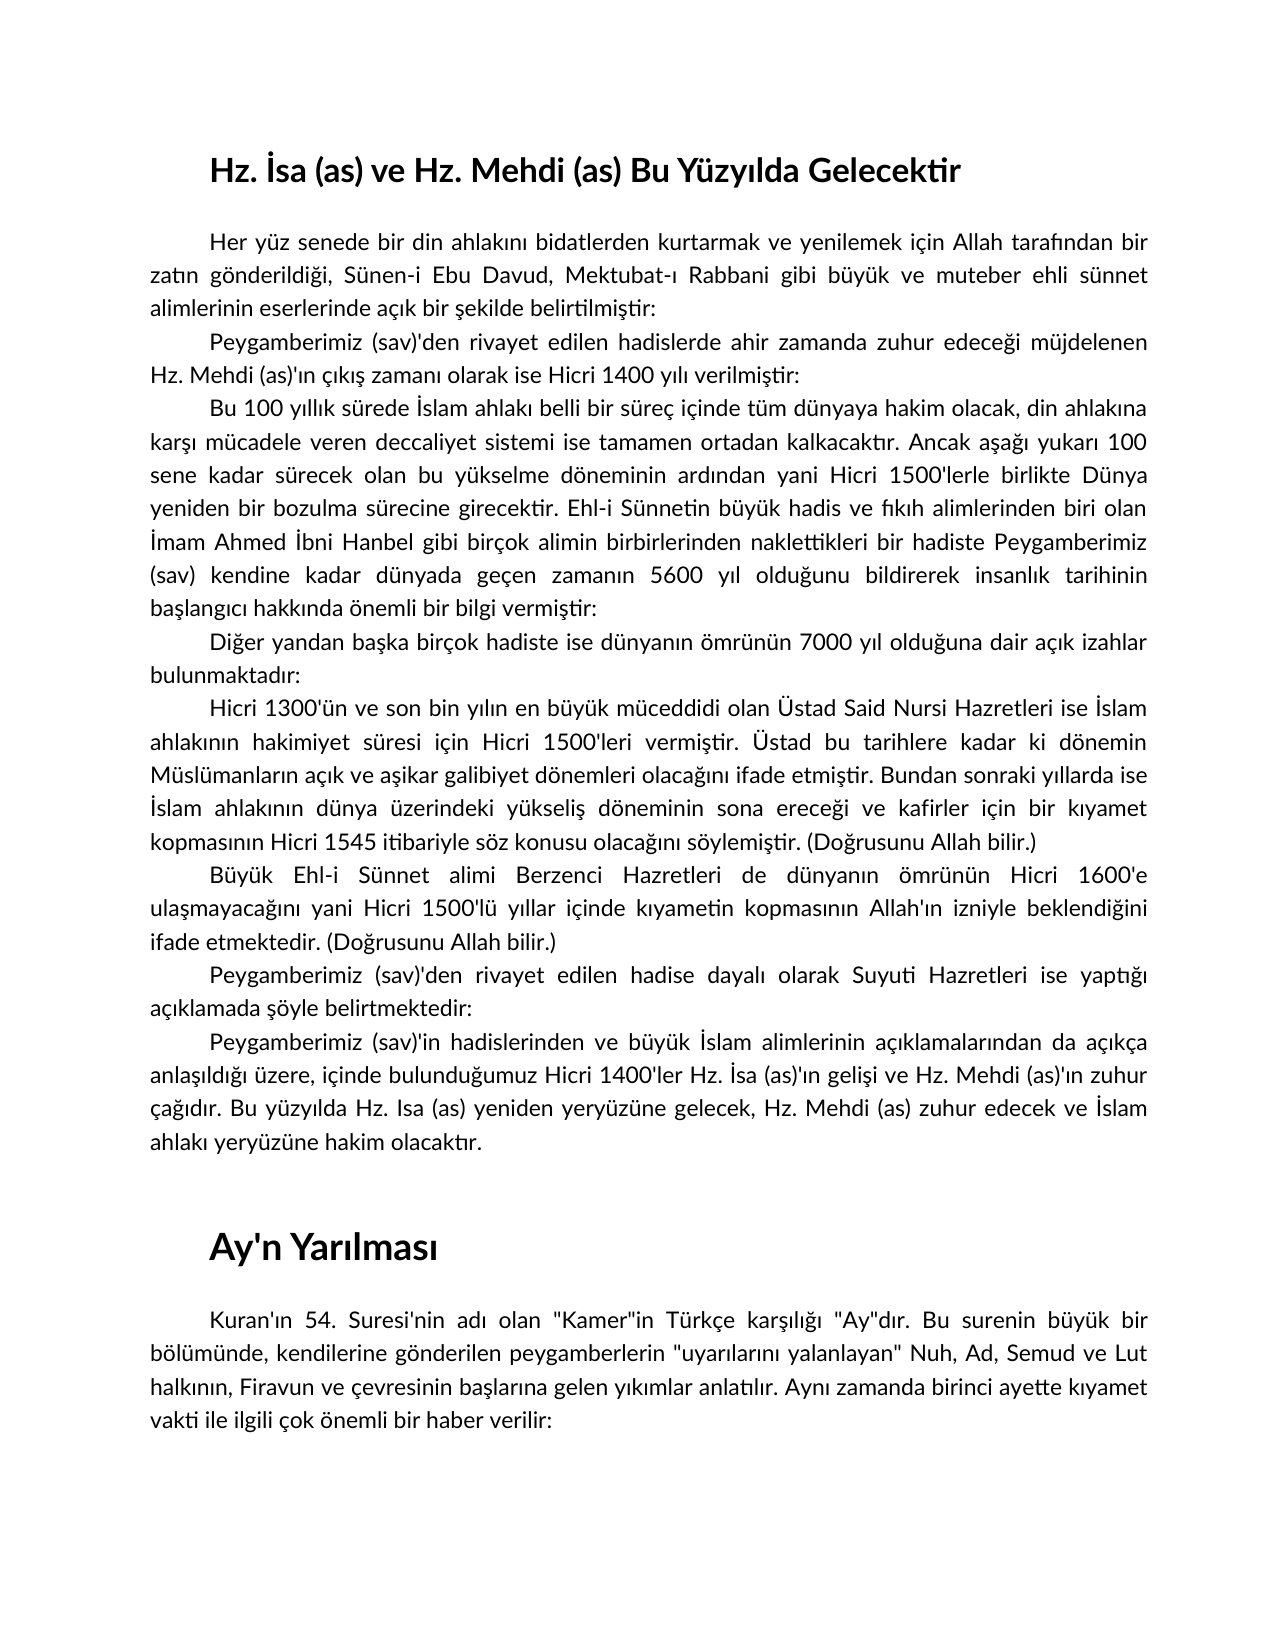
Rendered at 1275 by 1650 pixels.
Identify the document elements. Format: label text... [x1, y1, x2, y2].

text Diğer yandan başka birçok hadiste ise dünyanın ömrünün 7000 yıl olduğuna dair açık izahlar bulunmaktadır: [150, 623, 1149, 690]
subtitle Hz. İsa (as) ve Hz. Mehdi (as) Bu Yüzyılda Gelecektir [209, 150, 1149, 190]
text Peygamberimiz (sav)'in hadislerinden ve büyük İslam alimlerinin açıklamalarından da açıkça anlaşıldığı üzere, içinde bulunduğumuz Hicri 1400'ler Hz. İsa (as)'ın gelişi ve Hz. Mehdi (as)'ın zuhur çağıdır. Bu yüzyılda Hz. Isa (as) yeniden yeryüzüne gelecek, Hz. Mehdi (as) zuhur edecek ve İslam ahlakı yeryüzüne hakim olacaktır. [150, 1023, 1149, 1157]
text Her yüz senede bir din ahlakını bidatlerden kurtarmak ve yenilemek için Allah tarafından bir zatın gönderildiği, Sünen-i Ebu Davud, Mektubat-ı Rabbani gibi büyük ve muteber ehli sünnet alimlerinin eserlerinde açık bir şekilde belirtilmiştir: [150, 223, 1149, 323]
text Bu 100 yıllık sürede İslam ahlakı belli bir süreç içinde tüm dünyaya hakim olacak, din ahlakına karşı mücadele veren deccaliyet sistemi ise tamamen ortadan kalkacaktır. Ancak aşağı yukarı 100 sene kadar sürecek olan bu yükselme döneminin ardından yani Hicri 1500'lerle birlikte Dünya yeniden bir bozulma sürecine girecektir. Ehl-i Sünnetin büyük hadis ve fıkıh alimlerinden biri olan İmam Ahmed İbni Hanbel gibi birçok alimin birbirlerinden naklettikleri bir hadiste Peygamberimiz (sav) kendine kadar dünyada geçen zamanın 5600 yıl olduğunu bildirerek insanlık tarihinin başlangıcı hakkında önemli bir bilgi vermiştir: [150, 390, 1149, 623]
text Kuran'ın 54. Suresi'nin adı olan "Kamer"in Türkçe karşılığı "Ay"dır. Bu surenin büyük bir bölümünde, kendilerine gönderilen peygamberlerin "uyarılarını yalanlayan" Nuh, Ad, Semud ve Lut halkının, Firavun ve çevresinin başlarına gelen yıkımlar anlatılır. Aynı zamanda birinci ayette kıyamet vakti ile ilgili çok önemli bir haber verilir: [150, 1302, 1149, 1435]
text Hicri 1300'ün ve son bin yılın en büyük müceddidi olan Üstad Said Nursi Hazretleri ise İslam ahlakının hakimiyet süresi için Hicri 1500'leri vermiştir. Üstad bu tarihlere kadar ki dönemin Müslümanların açık ve aşikar galibiyet dönemleri olacağını ifade etmiştir. Bundan sonraki yıllarda ise İslam ahlakının dünya üzerindeki yükseliş döneminin sona ereceği ve kafirler için bir kıyamet kopmasının Hicri 1545 itibariyle söz konusu olacağını söylemiştir. (Doğrusunu Allah bilir.) [150, 690, 1149, 857]
subtitle Ay'n Yarılması [150, 1223, 1149, 1268]
text Peygamberimiz (sav)'den rivayet edilen hadislerde ahir zamanda zuhur edeceği müjdelenen Hz. Mehdi (as)'ın çıkış zamanı olarak ise Hicri 1400 yılı verilmiştir: [150, 323, 1149, 390]
text Büyük Ehl-i Sünnet alimi Berzenci Hazretleri de dünyanın ömrünün Hicri 1600'e ulaşmayacağını yani Hicri 1500'lü yıllar içinde kıyametin kopmasının Allah'ın izniyle beklendiğini ifade etmektedir. (Doğrusunu Allah bilir.) [150, 857, 1149, 957]
text Peygamberimiz (sav)'den rivayet edilen hadise dayalı olarak Suyuti Hazretleri ise yaptığı açıklamada şöyle belirtmektedir: [150, 957, 1149, 1023]
